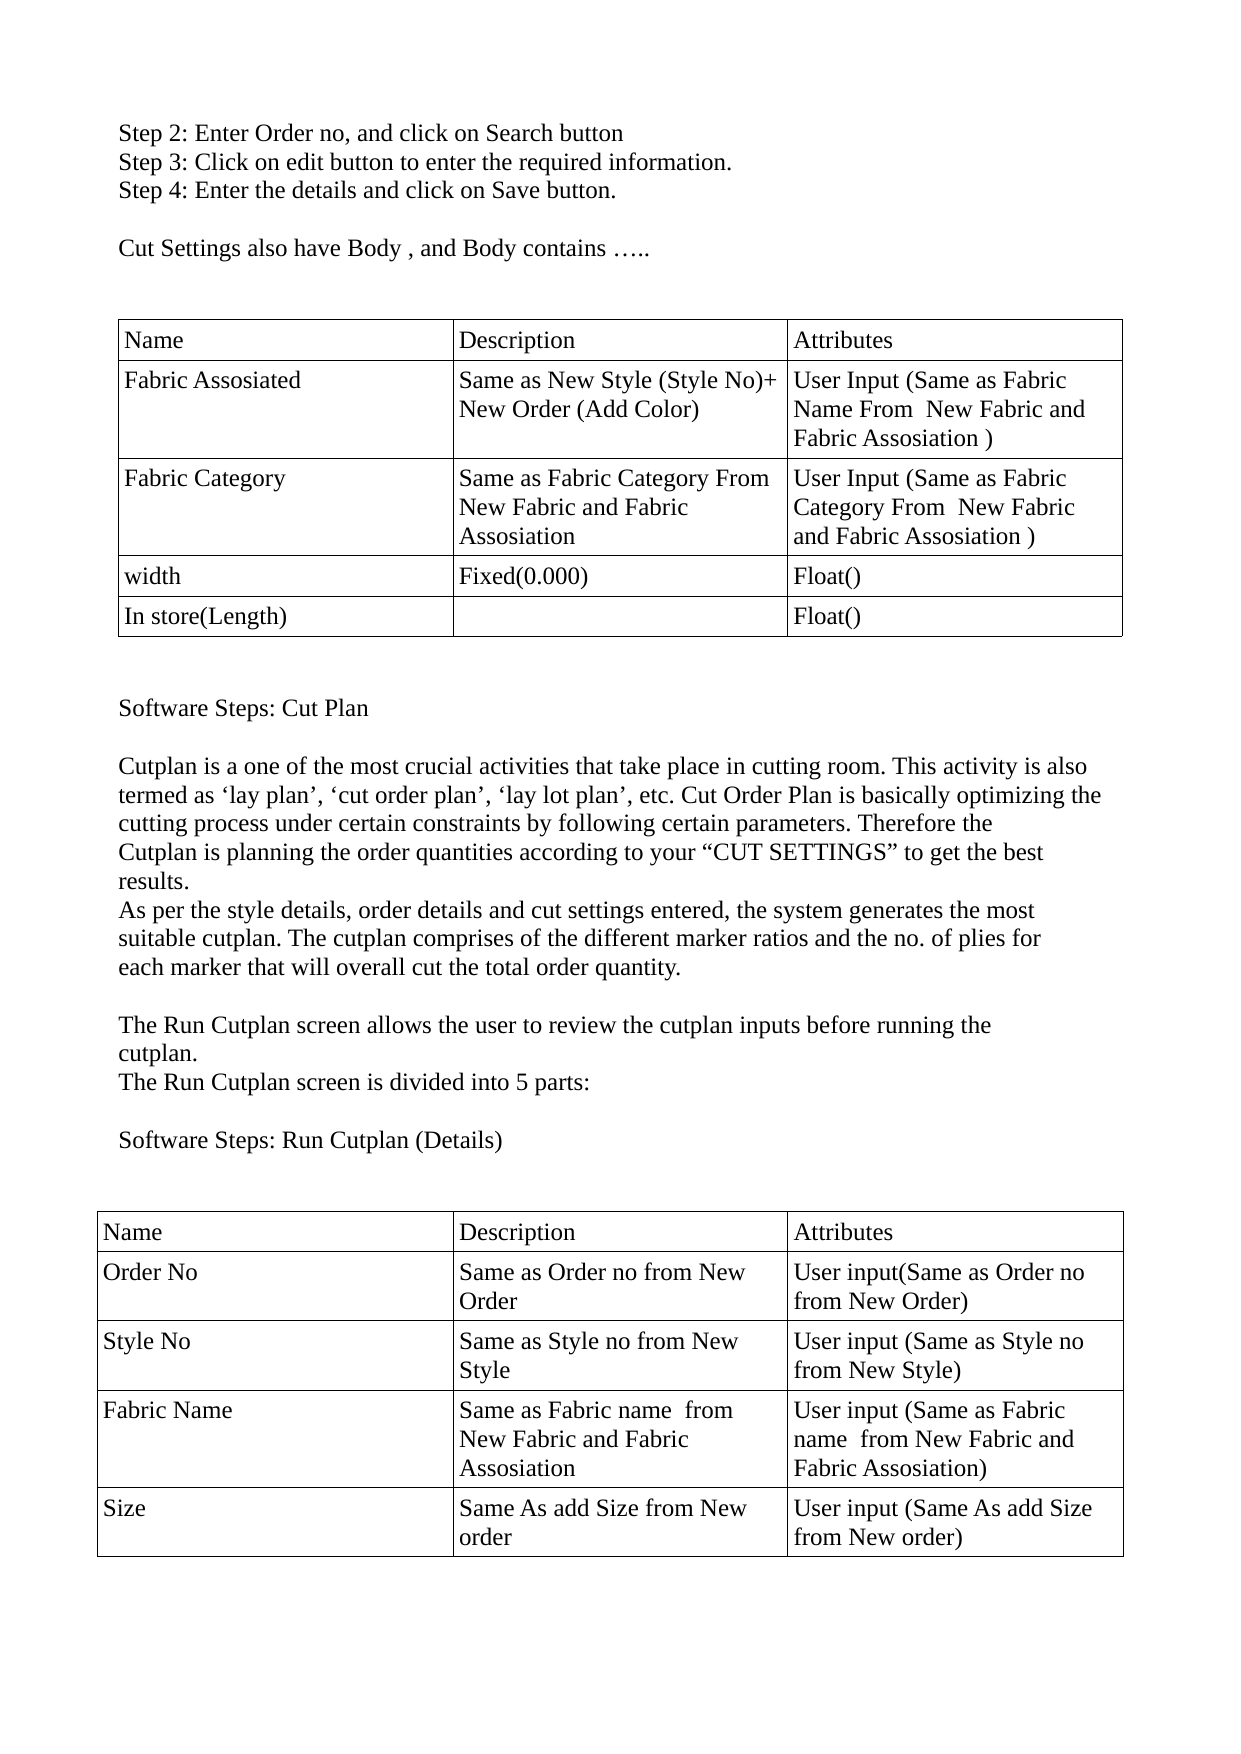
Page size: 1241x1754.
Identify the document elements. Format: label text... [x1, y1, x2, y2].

text Software Steps: Run Cutplan (Details) [118, 1125, 1122, 1153]
table_cell width [119, 556, 453, 596]
table_cell Fabric Category [119, 459, 453, 555]
text Step 3: Click on edit button to enter the required information. [118, 147, 1122, 176]
table_cell User input (Same as Style no from New Style) [788, 1321, 1123, 1389]
text results. [118, 866, 1122, 895]
table_cell User input (Same As add Size from New order) [788, 1488, 1123, 1556]
table_cell Fixed(0.000) [454, 556, 787, 596]
table_cell Fabric Assosiated [119, 361, 453, 457]
table_cell Same as Fabric Category From New Fabric and Fabric Assosiation [454, 459, 787, 555]
text The Run Cutplan screen allows the user to review the cutplan inputs before running the [118, 1010, 1122, 1038]
table_header Description [454, 320, 787, 360]
text Step 4: Enter the details and click on Save button. [118, 176, 1122, 204]
text Cutplan is a one of the most crucial activities that take place in cutting room. This activity is also [118, 751, 1122, 780]
table_cell Fabric Name [98, 1391, 453, 1487]
table_cell Same as New Style (Style No)+ New Order (Add Color) [454, 361, 787, 457]
table_cell Same As add Size from New order [454, 1488, 787, 1556]
table_cell Float() [788, 556, 1122, 596]
table_cell In store(Length) [119, 597, 453, 636]
table_cell Float() [788, 597, 1122, 636]
table_cell Style No [98, 1321, 453, 1389]
table_cell Same as Style no from New Style [454, 1321, 787, 1389]
text As per the style details, order details and cut settings entered, the system generates the most [118, 895, 1122, 923]
table_cell Order No [98, 1252, 453, 1320]
text suitable cutplan. The cutplan comprises of the different marker ratios and the no. of plies for [118, 923, 1122, 952]
table_cell Same as Fabric name from New Fabric and Fabric Assosiation [454, 1391, 787, 1487]
table_cell User input(Same as Order no from New Order) [788, 1252, 1123, 1320]
text Step 2: Enter Order no, and click on Search button [118, 118, 1122, 147]
table_cell User Input (Same as Fabric Name From New Fabric and Fabric Assosiation ) [788, 361, 1122, 457]
text The Run Cutplan screen is divided into 5 parts: [118, 1067, 1122, 1096]
table_header Attributes [788, 320, 1122, 360]
text Cut Settings also have Body , and Body contains ….. [118, 233, 1122, 262]
text Cutplan is planning the order quantities according to your “CUT SETTINGS” to get the best [118, 837, 1122, 866]
table_cell Size [98, 1488, 453, 1556]
table_cell Same as Order no from New Order [454, 1252, 787, 1320]
text cutplan. [118, 1038, 1122, 1067]
text termed as ‘lay plan’, ‘cut order plan’, ‘lay lot plan’, etc. Cut Order Plan is basically optimizing the [118, 780, 1122, 808]
table_header Description [454, 1212, 787, 1251]
text each marker that will overall cut the total order quantity. [118, 952, 1122, 981]
text Software Steps: Cut Plan [118, 693, 1122, 722]
table_cell User Input (Same as Fabric Category From New Fabric and Fabric Assosiation ) [788, 459, 1122, 555]
table_cell [454, 597, 787, 636]
table_header Name [98, 1212, 453, 1251]
table_cell User input (Same as Fabric name from New Fabric and Fabric Assosiation) [788, 1391, 1123, 1487]
table_header Name [119, 320, 453, 360]
table_header Attributes [788, 1212, 1123, 1251]
text cutting process under certain constraints by following certain parameters. Therefore the [118, 808, 1122, 837]
